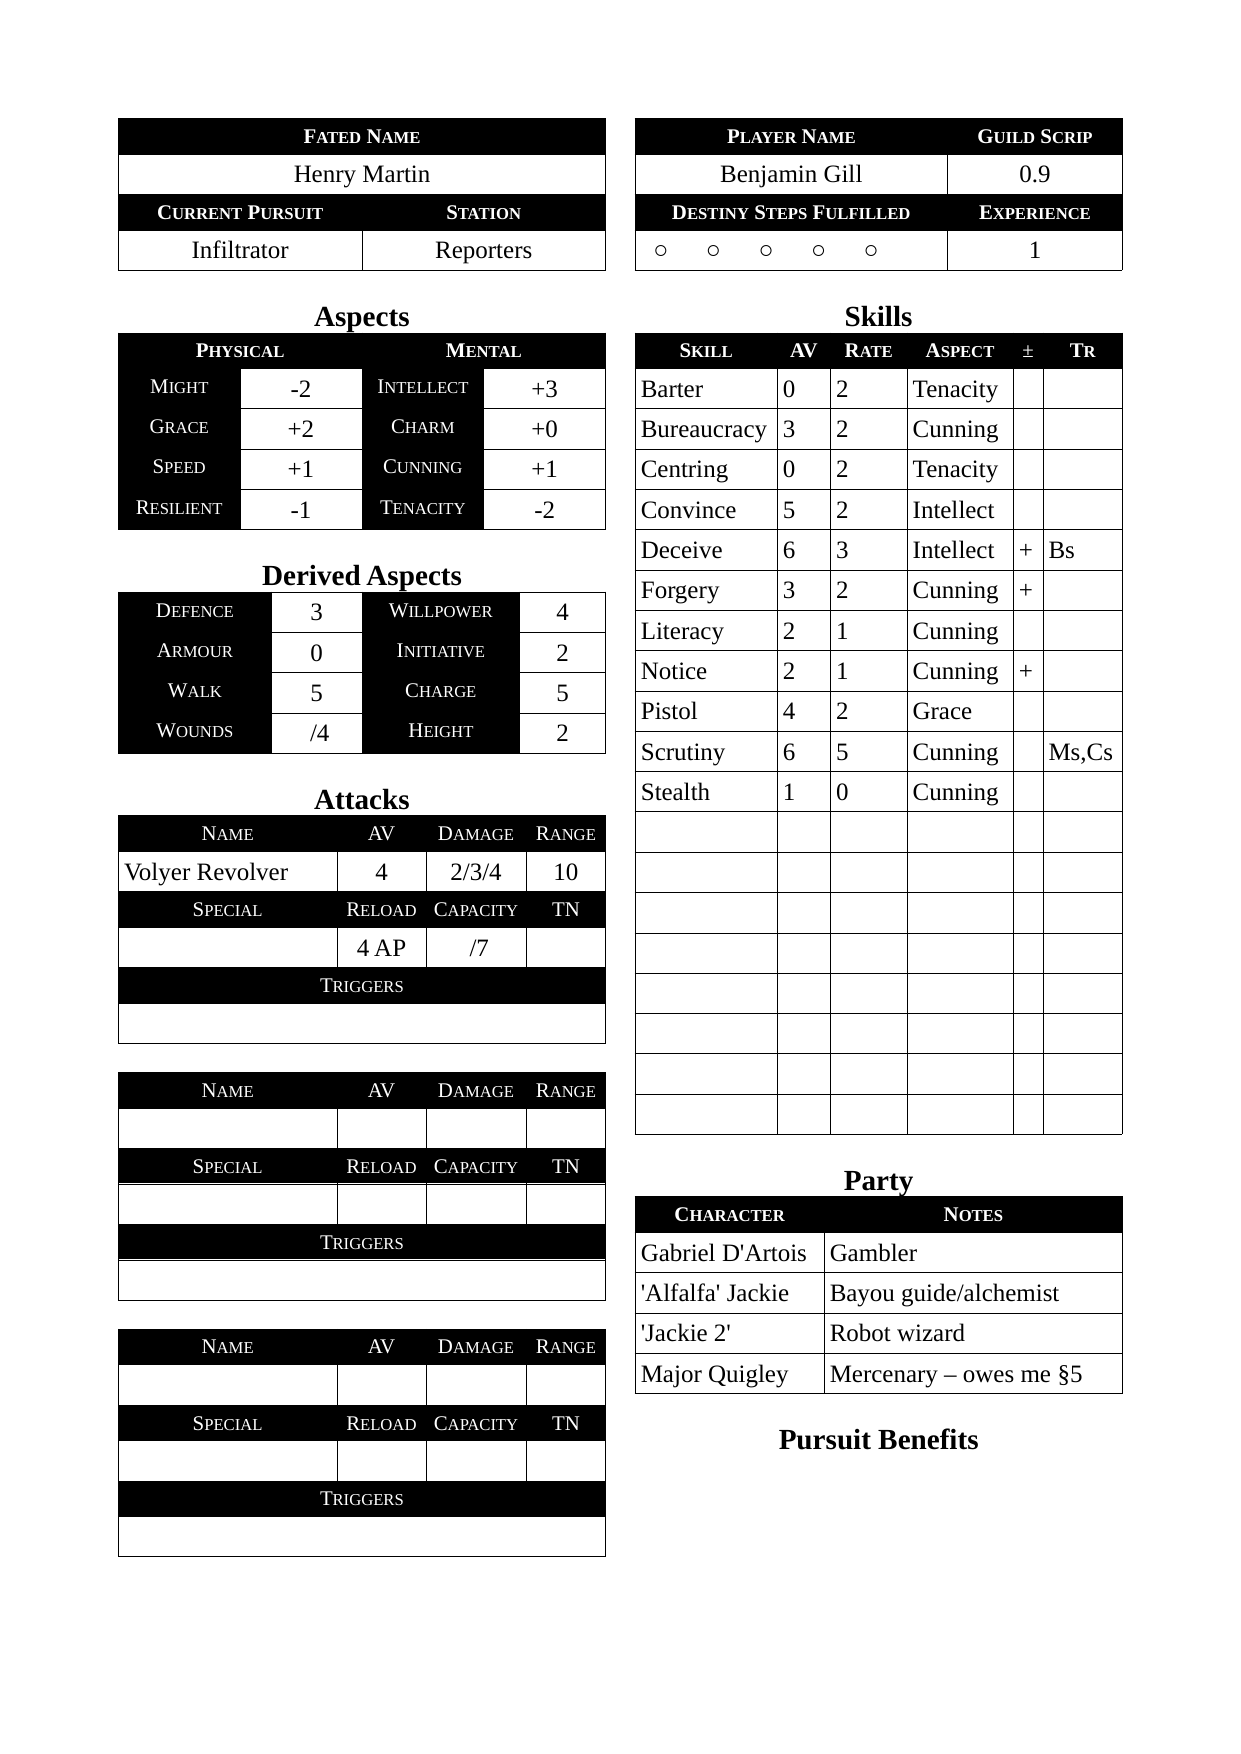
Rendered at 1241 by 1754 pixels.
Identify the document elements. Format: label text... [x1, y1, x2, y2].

table_cell Cunning [363, 450, 483, 489]
table_cell [527, 1441, 605, 1481]
table_cell 0 [778, 450, 830, 489]
table_cell 0.9 [948, 155, 1122, 194]
table_cell Grace [908, 692, 1013, 731]
table_cell [1044, 1095, 1122, 1134]
table_cell 2 [520, 714, 605, 753]
table_header Rate [831, 334, 907, 368]
table_cell 5 [520, 673, 605, 713]
table_cell [831, 1095, 907, 1134]
table_cell -1 [241, 490, 362, 529]
text Pursuit Benefits [635, 1422, 1122, 1456]
table_cell [119, 1109, 337, 1148]
table_header 4 [520, 593, 605, 632]
table_header ± [1014, 334, 1043, 368]
table_header Range [527, 1073, 605, 1108]
table_cell 'Alfalfa' Jackie [636, 1273, 824, 1313]
table_cell [1044, 1054, 1122, 1094]
table_cell Henry Martin [119, 155, 605, 194]
table_cell 6 [778, 732, 830, 771]
table_cell Current Pursuit [119, 195, 362, 230]
table_cell [119, 1441, 337, 1481]
table_cell Reload [338, 1406, 426, 1440]
table_cell Robot wizard [825, 1314, 1122, 1353]
table_cell [1014, 934, 1043, 973]
table_cell Gabriel D'Artois [636, 1233, 824, 1272]
table_cell 1 [778, 772, 830, 811]
table_cell [1014, 1054, 1043, 1094]
table_cell 2/3/4 [427, 852, 526, 891]
table_cell Bayou guide/alchemist [825, 1273, 1122, 1313]
table_cell [831, 853, 907, 892]
table_cell [527, 928, 605, 967]
text Attacks [118, 782, 605, 815]
table_cell + [1014, 530, 1043, 569]
table_cell Reload [338, 1149, 426, 1183]
table_cell Intellect [908, 490, 1013, 529]
table_header AV [338, 1330, 426, 1364]
table_cell 0 [272, 633, 362, 672]
table_cell Walk [119, 673, 271, 713]
table_cell Triggers [119, 1482, 605, 1516]
table_header Player Name [636, 119, 947, 154]
table_cell 5 [778, 490, 830, 529]
table_cell 4 AP [338, 928, 426, 967]
table_cell [119, 1261, 605, 1300]
table_cell [831, 812, 907, 852]
table_cell [831, 974, 907, 1013]
table_cell Tenacity [908, 369, 1013, 408]
table_cell [778, 934, 830, 973]
table_cell 2 [831, 409, 907, 449]
table_cell [119, 928, 337, 967]
table_header Fated Name [119, 119, 605, 154]
table_cell [1014, 732, 1043, 771]
table_cell [1044, 974, 1122, 1013]
table_cell + [1014, 571, 1043, 610]
table_cell Height [363, 714, 519, 753]
table_cell [1014, 1014, 1043, 1053]
table_cell [778, 974, 830, 1013]
table_cell Mercenary – owes me §5 [825, 1354, 1122, 1393]
table_cell [338, 1441, 426, 1481]
table_cell 4 [778, 692, 830, 731]
table_cell [1044, 893, 1122, 932]
table_cell Reload [338, 892, 426, 927]
table_cell Charge [363, 673, 519, 713]
table_cell Special [119, 1406, 337, 1440]
table_cell 2 [831, 490, 907, 529]
table_cell 2 [778, 651, 830, 691]
table_cell Might [119, 369, 240, 408]
table_cell [831, 934, 907, 973]
table_header AV [338, 816, 426, 851]
table_cell [1044, 692, 1122, 731]
table_cell [636, 1054, 777, 1094]
table_header 3 [272, 593, 362, 632]
table_cell [636, 812, 777, 852]
table_cell + [1014, 651, 1043, 691]
table_cell [1014, 1095, 1043, 1134]
table_cell Pistol [636, 692, 777, 731]
table_cell Ms,Cs [1044, 732, 1122, 771]
table_cell [908, 1095, 1013, 1134]
table_cell 2 [831, 369, 907, 408]
table_header Guild Scrip [948, 119, 1122, 154]
table_cell Capacity [427, 1406, 526, 1440]
table_cell Forgery [636, 571, 777, 610]
text Derived Aspects [118, 558, 605, 592]
table_header Defence [119, 593, 271, 632]
table_cell [527, 1185, 605, 1224]
table_cell +0 [484, 409, 605, 449]
table_cell [908, 893, 1013, 932]
table_header Skill [636, 334, 777, 368]
table_cell Cunning [908, 611, 1013, 650]
table_cell [427, 1109, 526, 1148]
table_cell [778, 1054, 830, 1094]
table_cell [1044, 853, 1122, 892]
table_cell [636, 1014, 777, 1053]
table_cell Capacity [427, 892, 526, 927]
table_header Damage [427, 816, 526, 851]
table_cell Cunning [908, 571, 1013, 610]
table_cell [1014, 409, 1043, 449]
table_cell [1044, 812, 1122, 852]
table_cell [908, 1054, 1013, 1094]
table_cell Cunning [908, 772, 1013, 811]
table_header Name [119, 816, 337, 851]
table_cell Barter [636, 369, 777, 408]
table_cell Initiative [363, 633, 519, 672]
table_header Notes [825, 1197, 1122, 1232]
table_cell Cunning [908, 651, 1013, 691]
text Aspects [118, 299, 605, 332]
table_cell 5 [272, 673, 362, 713]
table_cell [527, 1109, 605, 1148]
table_cell [1044, 651, 1122, 691]
table_cell Resilient [119, 490, 240, 529]
table_cell Reporters [363, 231, 605, 270]
table_header Damage [427, 1073, 526, 1108]
table_cell [338, 1185, 426, 1224]
table_cell [1044, 934, 1122, 973]
table_cell 2 [778, 611, 830, 650]
table_cell 2 [520, 633, 605, 672]
table_cell TN [527, 1406, 605, 1440]
table_cell [119, 1517, 605, 1556]
table_cell Capacity [427, 1149, 526, 1183]
table_cell TN [527, 1149, 605, 1183]
table_cell [636, 893, 777, 932]
table_cell 1 [831, 611, 907, 650]
table_cell Armour [119, 633, 271, 672]
table_header Name [119, 1073, 337, 1108]
table_cell [908, 853, 1013, 892]
table_cell [1014, 490, 1043, 529]
table_cell +1 [484, 450, 605, 489]
table_cell +2 [241, 409, 362, 449]
table_header Range [527, 1330, 605, 1364]
table_cell [908, 812, 1013, 852]
table_cell Special [119, 892, 337, 927]
table_cell [427, 1365, 526, 1404]
table_cell 3 [778, 571, 830, 610]
table_header Character [636, 1197, 824, 1232]
table_cell [636, 974, 777, 1013]
table_cell [427, 1185, 526, 1224]
table_cell [1014, 611, 1043, 650]
table_cell 5 [831, 732, 907, 771]
table_cell [119, 1004, 605, 1043]
table_cell Intellect [363, 369, 483, 408]
table_cell [1014, 692, 1043, 731]
table_cell [1014, 812, 1043, 852]
table_cell Gambler [825, 1233, 1122, 1272]
table_cell [831, 893, 907, 932]
table_cell Station [363, 195, 605, 230]
table_cell [1044, 450, 1122, 489]
table_cell [1044, 571, 1122, 610]
table_cell Notice [636, 651, 777, 691]
table_cell [1044, 409, 1122, 449]
table_header Tr [1044, 334, 1122, 368]
table_cell [1014, 450, 1043, 489]
table_cell -2 [241, 369, 362, 408]
table_cell 6 [778, 530, 830, 569]
table_cell Tenacity [363, 490, 483, 529]
table_cell [527, 1365, 605, 1404]
table_cell 2 [831, 450, 907, 489]
table_cell [636, 1095, 777, 1134]
table_cell [636, 853, 777, 892]
table_cell /7 [427, 928, 526, 967]
table_cell Infiltrator [119, 231, 362, 270]
table_cell 0 [778, 369, 830, 408]
table_cell 10 [527, 852, 605, 891]
table_cell [338, 1109, 426, 1148]
text Party [635, 1163, 1122, 1196]
table_cell [1014, 974, 1043, 1013]
table_cell [778, 1014, 830, 1053]
table_cell 0 [831, 772, 907, 811]
table_cell Bureaucracy [636, 409, 777, 449]
table_header AV [778, 334, 830, 368]
table_cell +1 [241, 450, 362, 489]
table_cell 4 [338, 852, 426, 891]
table_cell Literacy [636, 611, 777, 650]
table_cell 'Jackie 2' [636, 1314, 824, 1353]
table_cell /4 [272, 714, 362, 753]
table_cell Intellect [908, 530, 1013, 569]
table_cell -2 [484, 490, 605, 529]
table_cell Cunning [908, 409, 1013, 449]
table_cell 2 [831, 571, 907, 610]
table_cell [1044, 1014, 1122, 1053]
table_cell [119, 1365, 337, 1404]
table_cell [908, 934, 1013, 973]
table_cell [831, 1014, 907, 1053]
table_cell [338, 1365, 426, 1404]
table_header Name [119, 1330, 337, 1364]
table_cell [831, 1054, 907, 1094]
table_cell Grace [119, 409, 240, 449]
table_cell Centring [636, 450, 777, 489]
table_cell Triggers [119, 1225, 605, 1259]
table_cell Special [119, 1149, 337, 1183]
table_cell Wounds [119, 714, 271, 753]
table_cell [778, 853, 830, 892]
table_cell Deceive [636, 530, 777, 569]
table_cell [908, 1014, 1013, 1053]
table_cell Major Quigley [636, 1354, 824, 1393]
table_cell Experience [948, 195, 1122, 230]
table_cell [1044, 490, 1122, 529]
table_cell Convince [636, 490, 777, 529]
table_header Damage [427, 1330, 526, 1364]
table_header Range [527, 816, 605, 851]
table_cell [778, 1095, 830, 1134]
table_cell Cunning [908, 732, 1013, 771]
table_cell 3 [831, 530, 907, 569]
table_cell [636, 934, 777, 973]
table_cell Charm [363, 409, 483, 449]
table_cell [908, 974, 1013, 1013]
table_header Physical [119, 334, 362, 368]
table_header Willpower [363, 593, 519, 632]
table_cell [1044, 369, 1122, 408]
table_cell ○ ○ ○ ○ ○ [636, 231, 947, 270]
table_header Mental [363, 334, 605, 368]
table_cell [119, 1185, 337, 1224]
table_cell Stealth [636, 772, 777, 811]
table_cell 1 [948, 231, 1122, 270]
table_cell [778, 812, 830, 852]
table_cell Volyer Revolver [119, 852, 337, 891]
table_cell Bs [1044, 530, 1122, 569]
table_cell +3 [484, 369, 605, 408]
table_cell 3 [778, 409, 830, 449]
text Skills [635, 299, 1122, 332]
table_cell [1014, 853, 1043, 892]
table_cell [1014, 369, 1043, 408]
table_cell [1044, 611, 1122, 650]
table_header AV [338, 1073, 426, 1108]
table_cell Triggers [119, 968, 605, 1003]
table_cell Tenacity [908, 450, 1013, 489]
table_cell 1 [831, 651, 907, 691]
table_cell Destiny Steps Fulfilled [636, 195, 947, 230]
table_cell 2 [831, 692, 907, 731]
table_header Aspect [908, 334, 1013, 368]
table_cell [427, 1441, 526, 1481]
table_cell [1044, 772, 1122, 811]
table_cell TN [527, 892, 605, 927]
table_cell Benjamin Gill [636, 155, 947, 194]
table_cell [778, 893, 830, 932]
table_cell [1014, 772, 1043, 811]
table_cell Speed [119, 450, 240, 489]
table_cell Scrutiny [636, 732, 777, 771]
table_cell [1014, 893, 1043, 932]
